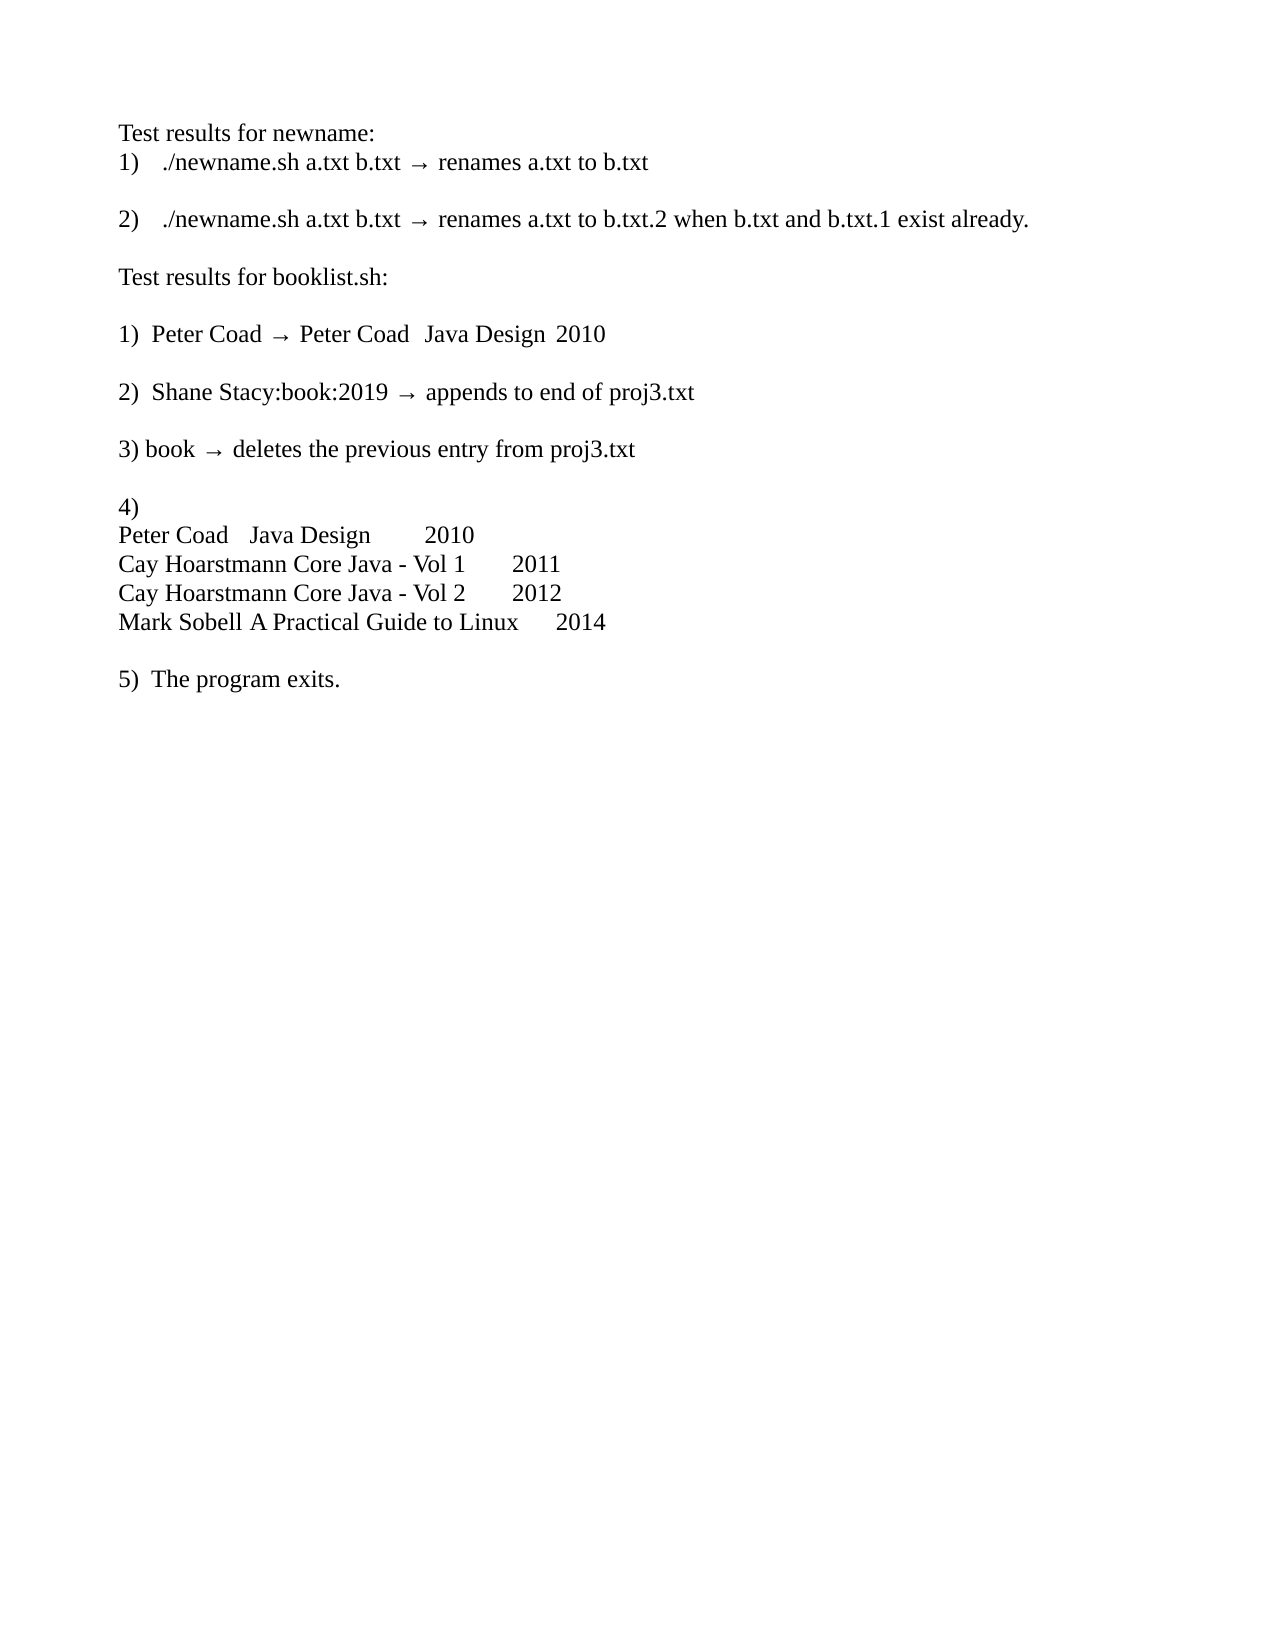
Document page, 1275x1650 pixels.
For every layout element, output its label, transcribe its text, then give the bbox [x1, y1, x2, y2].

text 5) The program exits. [118, 664, 1157, 693]
text Test results for newname: [118, 118, 1157, 147]
text Test results for booklist.sh: [118, 262, 1157, 291]
text Mark Sobell A Practical Guide to Linux 2014 [118, 607, 1157, 636]
text 2) ./newname.sh a.txt b.txt → renames a.txt to b.txt.2 when b.txt and b.txt.1 exist already. [118, 204, 1157, 233]
text Cay Hoarstmann Core Java - Vol 2 2012 [118, 578, 1157, 607]
text 2) Shane Stacy:book:2019 → appends to end of proj3.txt [118, 377, 1157, 406]
text Cay Hoarstmann Core Java - Vol 1 2011 [118, 549, 1157, 578]
text 1) Peter Coad → Peter Coad Java Design 2010 [118, 319, 1157, 348]
text 1) ./newname.sh a.txt b.txt → renames a.txt to b.txt [118, 147, 1157, 176]
text 3) book → deletes the previous entry from proj3.txt [118, 434, 1157, 463]
text Peter Coad Java Design 2010 [118, 521, 1157, 549]
text 4) [118, 492, 1157, 521]
